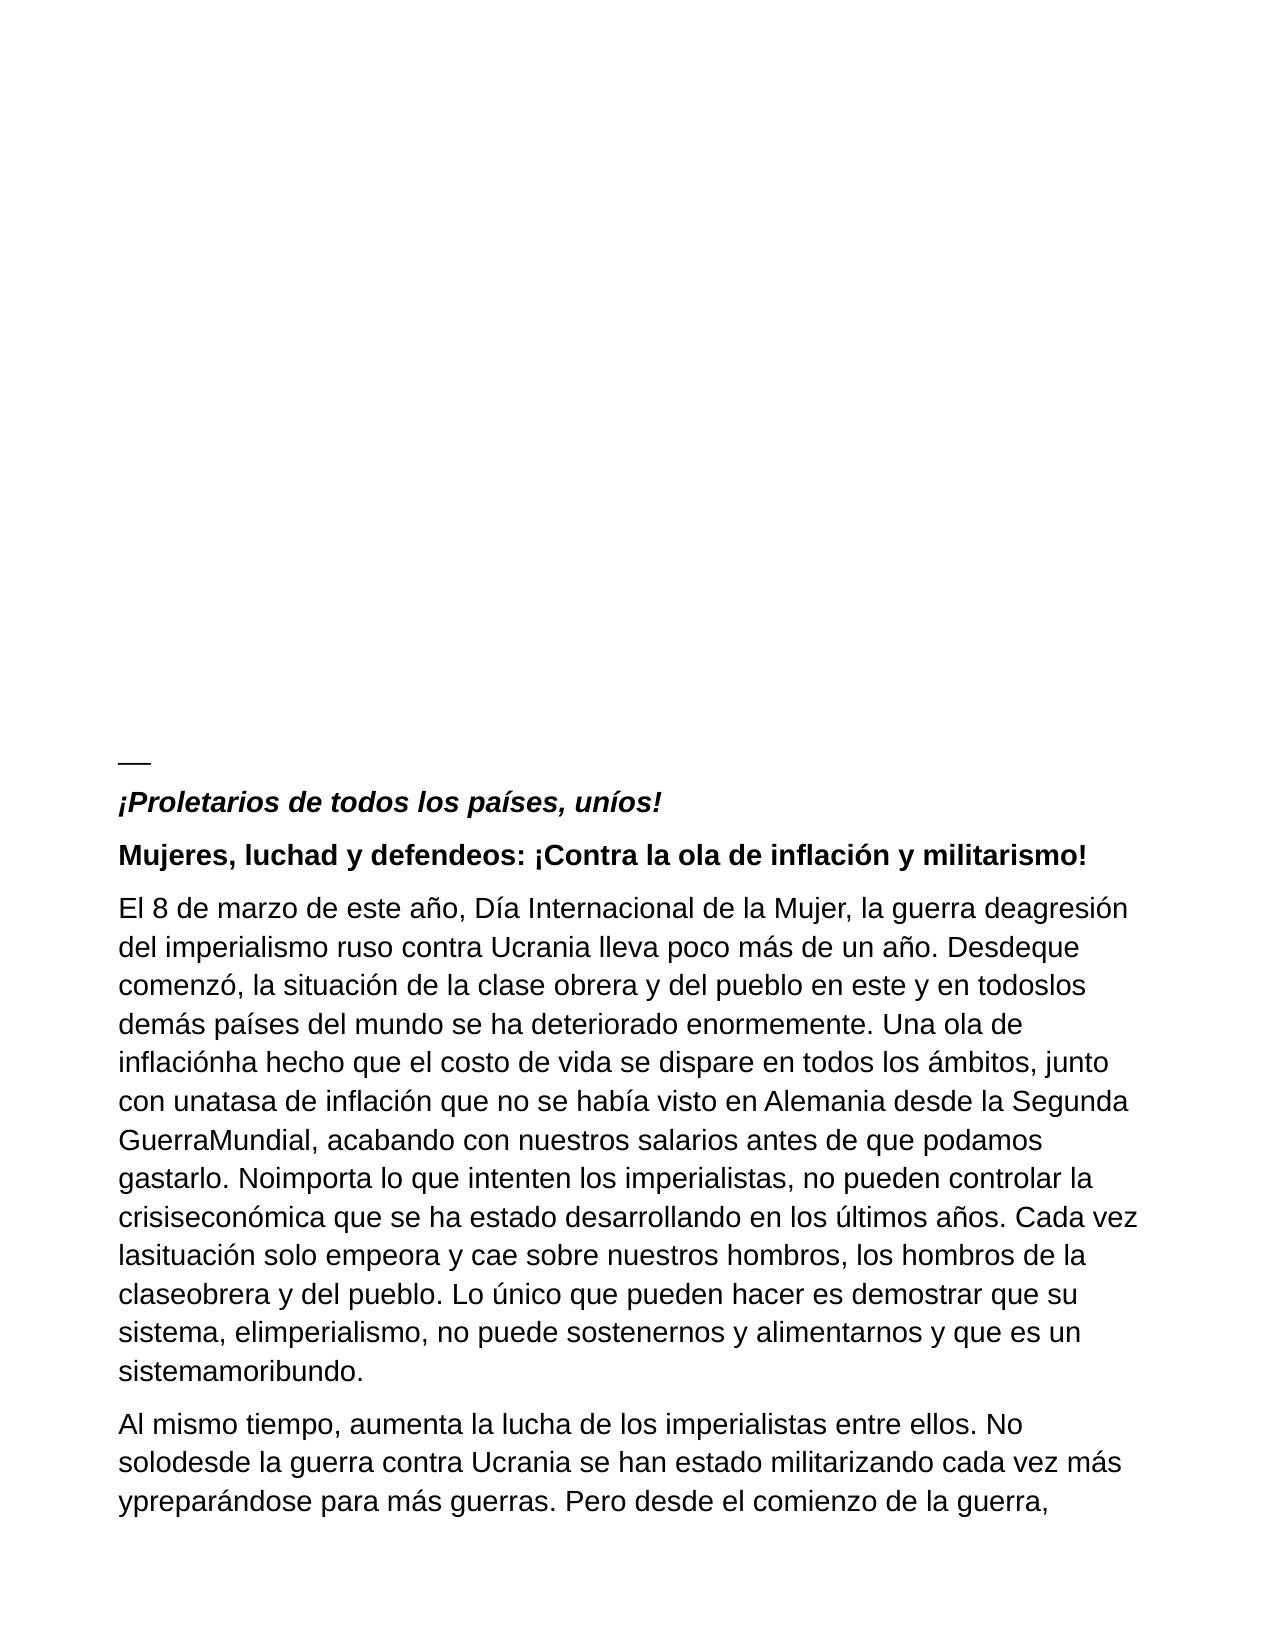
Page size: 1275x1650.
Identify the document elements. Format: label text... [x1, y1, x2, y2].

text El 8 de marzo de este año, Día Internacional de la Mujer, la guerra deagresión del imperialismo ruso contra Ucrania lleva poco más de un año. Desdeque comenzó, la situación de la clase obrera y del pueblo en este y en todoslos demás países del mundo se ha deteriorado enormemente. Una ola de inflaciónha hecho que el costo de vida se dispare en todos los ámbitos, junto con unatasa de inflación que no se había visto en Alemania desde la Segunda GuerraMundial, acabando con nuestros salarios antes de que podamos gastarlo. Noimporta lo que intenten los imperialistas, no pueden controlar la crisiseconómica que se ha estado desarrollando en los últimos años. Cada vez lasituación solo empeora y cae sobre nuestros hombros, los hombros de la claseobrera y del pueblo. Lo único que pueden hacer es demostrar que su sistema, elimperialismo, no puede sostenernos y alimentarnos y que es un sistemamoribundo. [118, 891, 1157, 1387]
text Al mismo tiempo, aumenta la lucha de los imperialistas entre ellos. No solodesde la guerra contra Ucrania se han estado militarizando cada vez más ypreparándose para más guerras. Pero desde el comienzo de la guerra, [118, 1407, 1157, 1517]
text ¡Proletarios de todos los países, uníos! [118, 785, 1157, 818]
text Mujeres, luchad y defendeos: ¡Contra la ola de inflación y militarismo! [118, 838, 1157, 872]
text __ [118, 732, 1157, 765]
